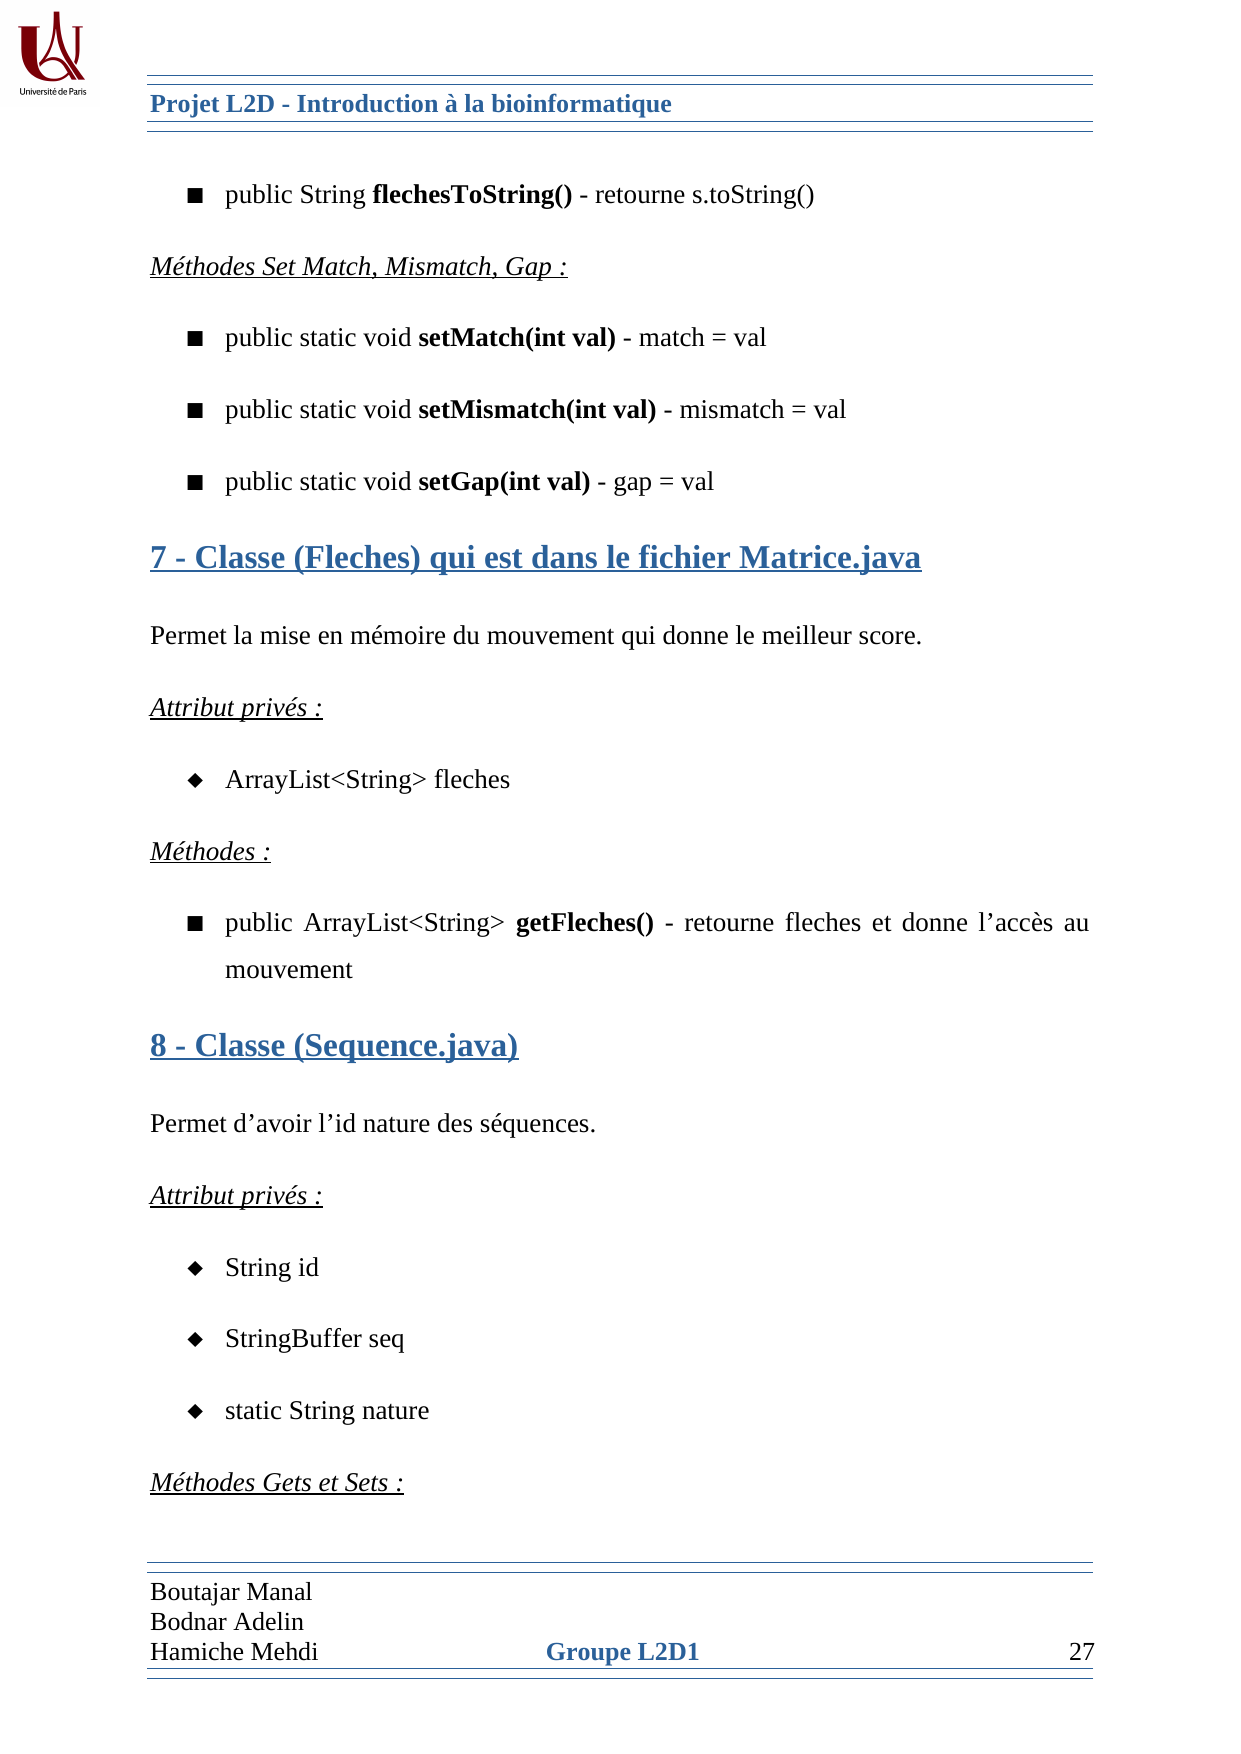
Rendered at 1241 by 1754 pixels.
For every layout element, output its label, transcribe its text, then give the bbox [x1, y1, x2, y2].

text Méthodes Set Match, Mismatch, Gap : [150, 250, 1090, 281]
list public static void setGap(int val) - gap = val [187, 465, 1090, 496]
text Méthodes Gets et Sets : [150, 1466, 1090, 1497]
text Attribut privés : [150, 1179, 1090, 1210]
text 7 - Classe (Fleches) qui est dans le fichier Matrice.java [150, 537, 1090, 575]
text Méthodes : [150, 835, 1090, 866]
list String id [187, 1251, 1090, 1282]
list ArrayList<String> fleches [187, 763, 1090, 794]
list public static void setMatch(int val) - match = val [187, 321, 1090, 353]
list StringBuffer seq [187, 1322, 1090, 1354]
picture [0, 0, 101, 107]
text 8 - Classe (Sequence.java) [150, 1025, 1090, 1063]
text Permet la mise en mémoire du mouvement qui donne le meilleur score. [150, 619, 1090, 651]
text Attribut privés : [150, 691, 1090, 722]
list static String nature [187, 1394, 1090, 1426]
list public ArrayList<String> getFleches() - retourne fleches et donne l’accès au mouvement [187, 906, 1090, 984]
list public static void setMismatch(int val) - mismatch = val [187, 393, 1090, 424]
list public String flechesToString() - retourne s.toString() [187, 178, 1090, 209]
text Permet d’avoir l’id nature des séquences. [150, 1107, 1090, 1138]
